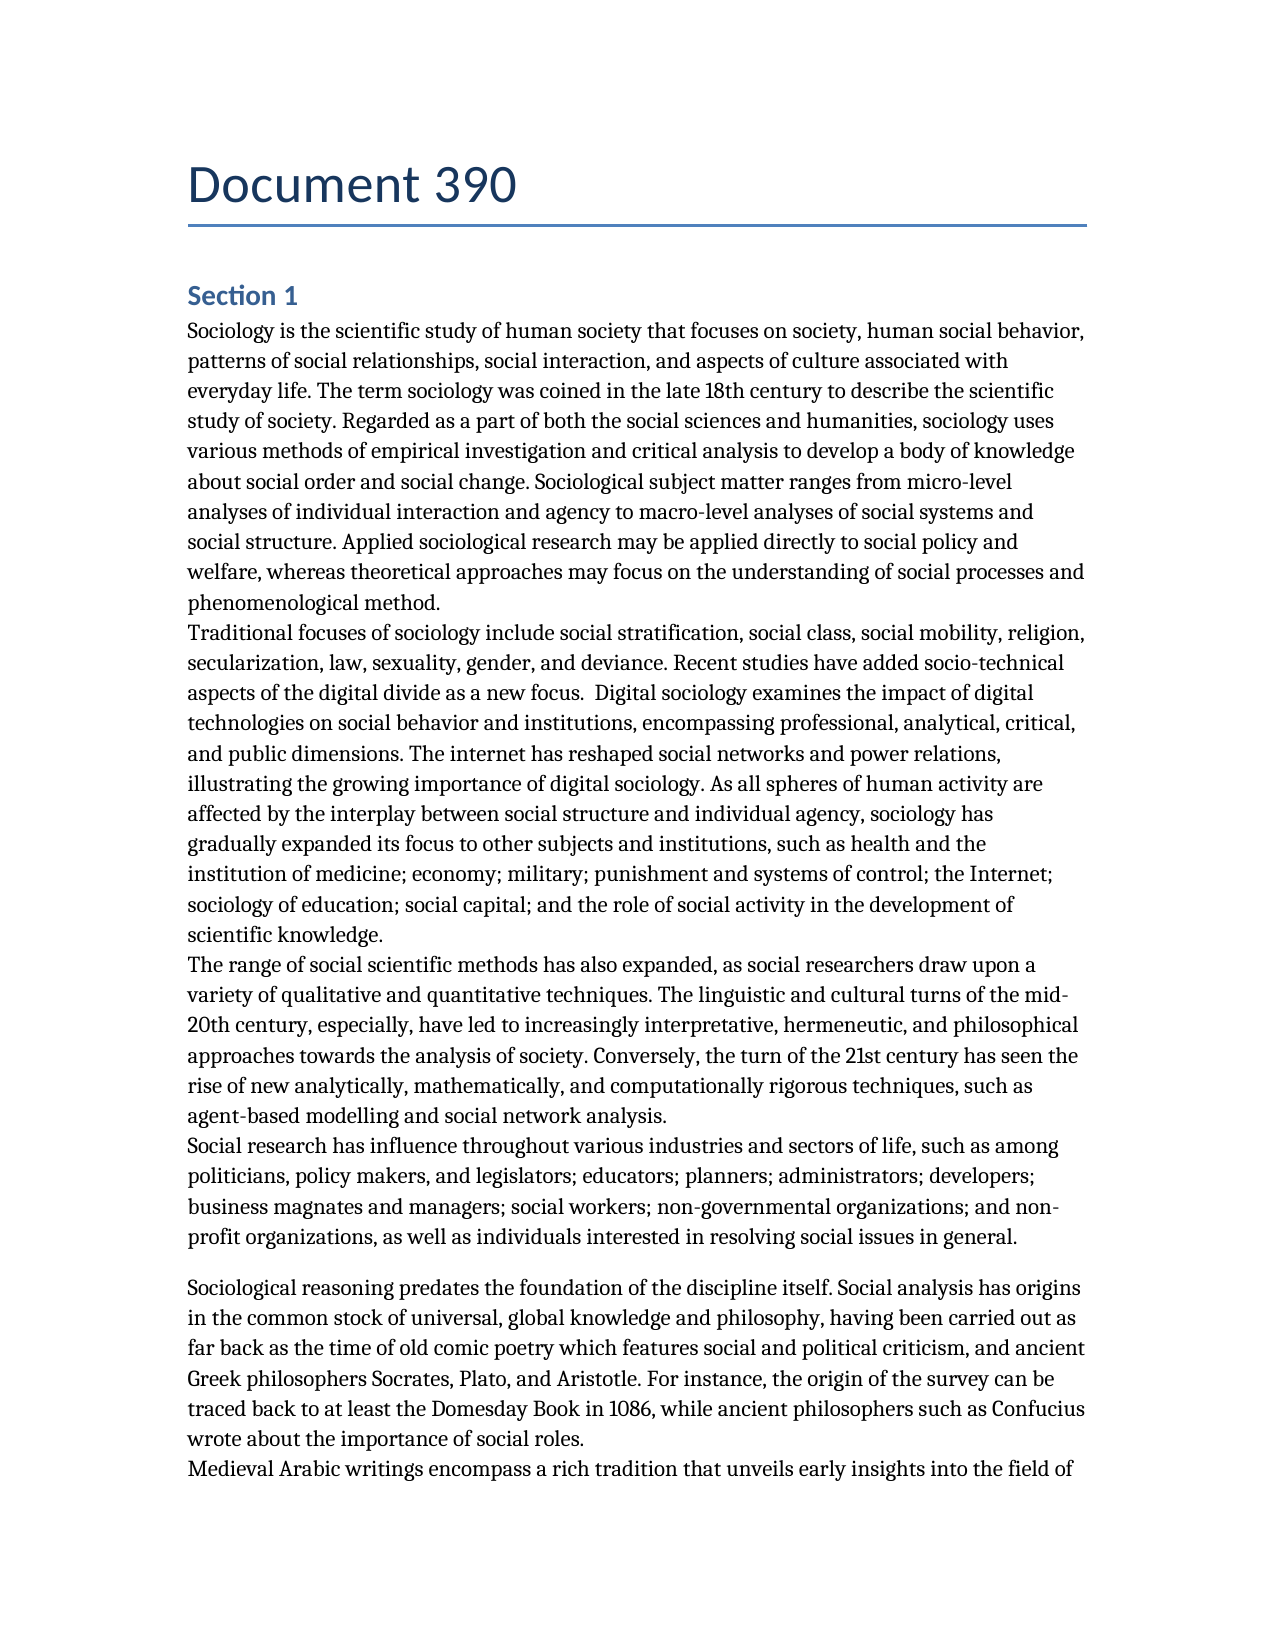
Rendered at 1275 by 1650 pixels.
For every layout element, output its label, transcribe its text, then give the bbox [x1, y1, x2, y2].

subtitle Section 1 [187, 277, 1087, 312]
text Sociological reasoning predates the foundation of the discipline itself. Social analysis has origins in the common stock of universal, global knowledge and philosophy, having been carried out as far back as the time of old comic poetry which features social and political criticism, and ancient Greek philosophers Socrates, Plato, and Aristotle. For instance, the origin of the survey can be traced back to at least the Domesday Book in 1086, while ancient philosophers such as Confucius wrote about the importance of social roles. Medieval Arabic writings encompass a rich tradition that unveils early insights into the field of [187, 1275, 1087, 1482]
text Sociology is the scientific study of human society that focuses on society, human social behavior, patterns of social relationships, social interaction, and aspects of culture associated with everyday life. The term sociology was coined in the late 18th century to describe the scientific study of society. Regarded as a part of both the social sciences and humanities, sociology uses various methods of empirical investigation and critical analysis to develop a body of knowledge about social order and social change. Sociological subject matter ranges from micro-level analyses of individual interaction and agency to macro-level analyses of social systems and social structure. Applied sociological research may be applied directly to social policy and welfare, whereas theoretical approaches may focus on the understanding of social processes and phenomenological method. Traditional focuses of sociology include social stratification, social class, social mobility, religion, secularization, law, sexuality, gender, and deviance. Recent studies have added socio-technical aspects of the digital divide as a new focus. Digital sociology examines the impact of digital technologies on social behavior and institutions, encompassing professional, analytical, critical, and public dimensions. The internet has reshaped social networks and power relations, illustrating the growing importance of digital sociology. As all spheres of human activity are affected by the interplay between social structure and individual agency, sociology has gradually expanded its focus to other subjects and institutions, such as health and the institution of medicine; economy; military; punishment and systems of control; the Internet; sociology of education; social capital; and the role of social activity in the development of scientific knowledge. The range of social scientific methods has also expanded, as social researchers draw upon a variety of qualitative and quantitative techniques. The linguistic and cultural turns of the mid-20th century, especially, have led to increasingly interpretative, hermeneutic, and philosophical approaches towards the analysis of society. Conversely, the turn of the 21st century has seen the rise of new analytically, mathematically, and computationally rigorous techniques, such as agent-based modelling and social network analysis. Social research has influence throughout various industries and sectors of life, such as among politicians, policy makers, and legislators; educators; planners; administrators; developers; business magnates and managers; social workers; non-governmental organizations; and non-profit organizations, as well as individuals interested in resolving social issues in general. [187, 317, 1087, 1250]
title Document 390 [187, 150, 1087, 227]
